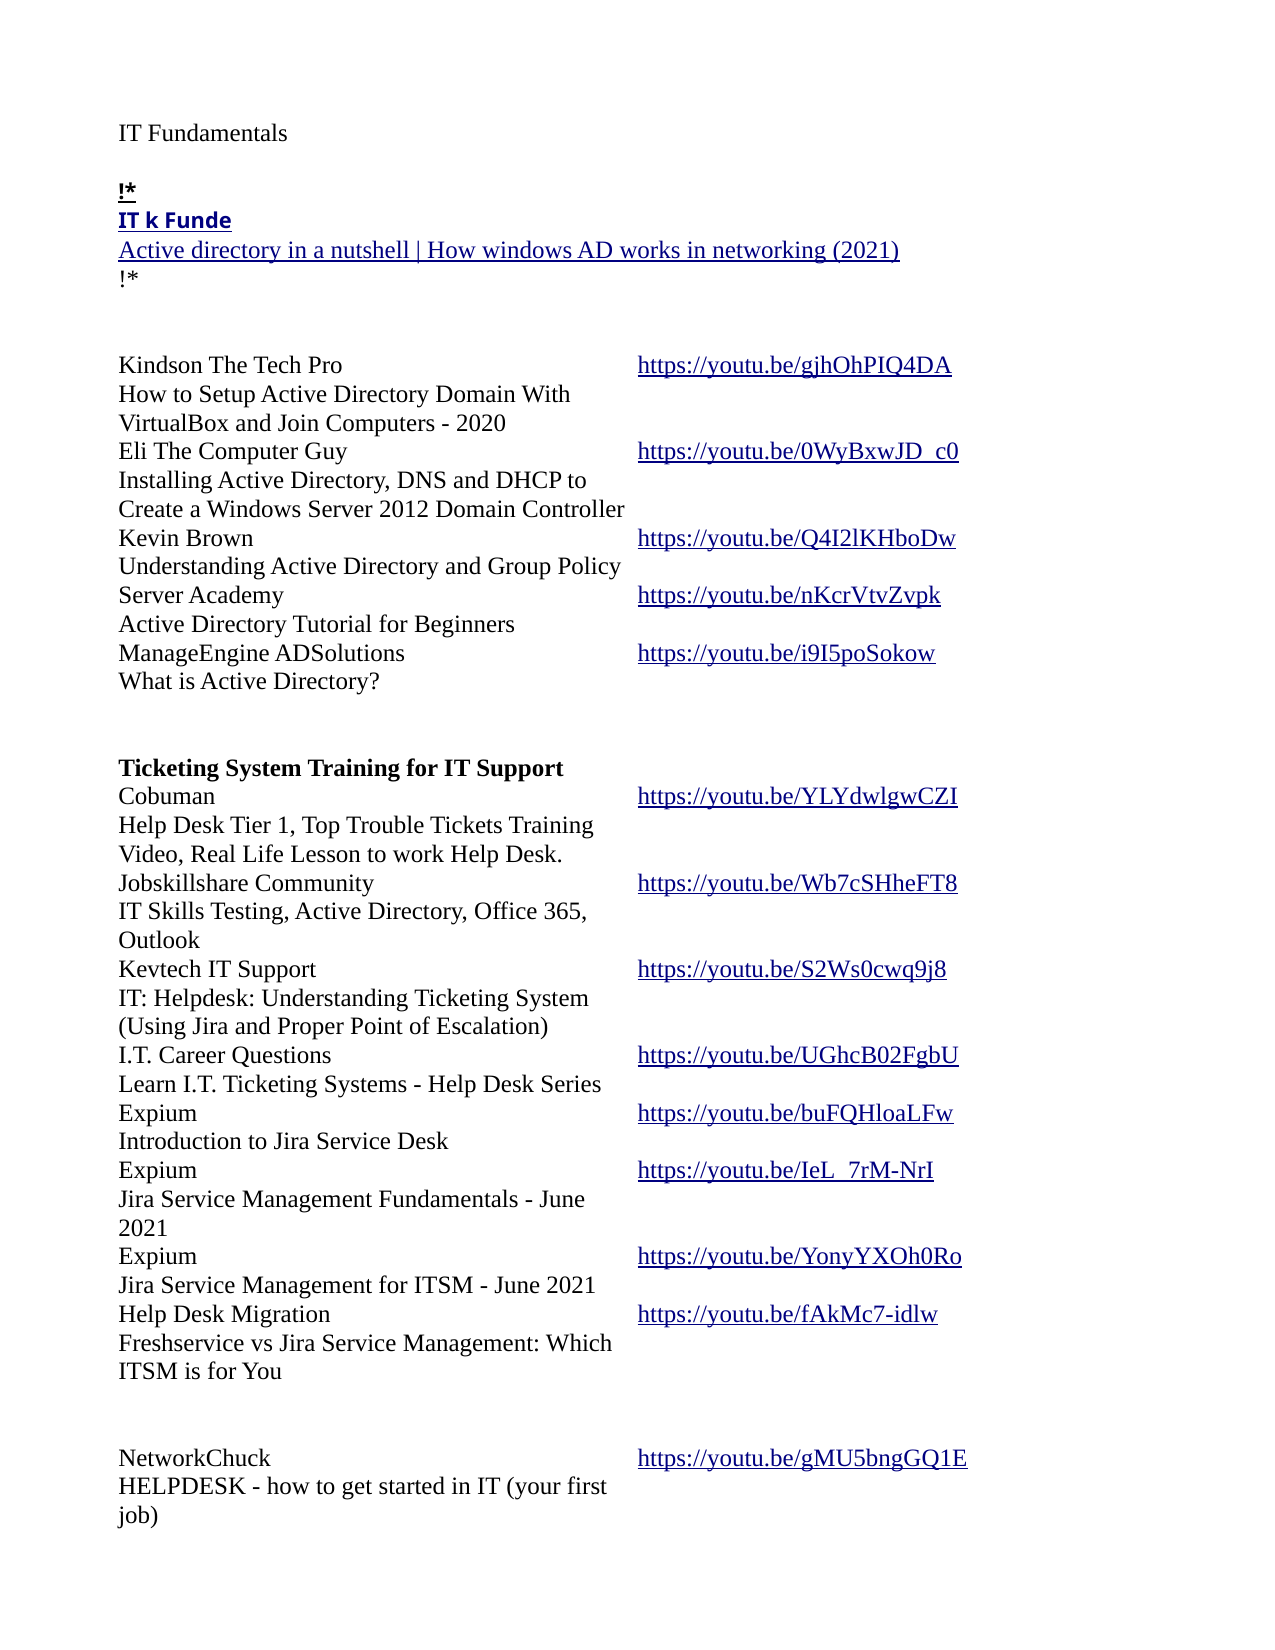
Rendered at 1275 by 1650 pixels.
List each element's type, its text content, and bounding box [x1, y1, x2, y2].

table_cell [118, 1385, 637, 1414]
table_cell Expium Introduction to Jira Service Desk [118, 1098, 637, 1155]
table_cell https://youtu.be/Wb7cSHheFT8 [638, 868, 1157, 954]
table_cell https://youtu.be/UGhcB02FgbU [638, 1040, 1157, 1098]
table_cell https://youtu.be/0WyBxwJD_c0 [638, 436, 1157, 523]
text !* [118, 264, 1157, 293]
table_cell Kindson The Tech Pro How to Setup Active Directory Domain With VirtualBox and Join Computers - 2020 [118, 350, 637, 436]
text IT k Funde [118, 205, 1157, 235]
table_cell Expium Jira Service Management for ITSM - June 2021 [118, 1241, 637, 1299]
table_cell https://youtu.be/nKcrVtvZvpk [638, 580, 1157, 638]
table_cell [638, 1414, 1157, 1443]
table_cell Eli The Computer Guy Installing Active Directory, DNS and DHCP to Create a Windows Server 2012 Domain Controller [118, 436, 637, 523]
text IT Fundamentals [118, 118, 1157, 147]
table_header [118, 321, 637, 350]
table_header [638, 321, 1157, 350]
table_cell https://youtu.be/gMU5bngGQ1E [638, 1443, 1157, 1529]
table_cell I.T. Career Questions Learn I.T. Ticketing Systems - Help Desk Series [118, 1040, 637, 1098]
table_cell [638, 1385, 1157, 1414]
table_cell https://youtu.be/buFQHloaLFw [638, 1098, 1157, 1155]
table_cell https://youtu.be/YonyYXOh0Ro [638, 1241, 1157, 1299]
table_cell Help Desk Migration Freshservice vs Jira Service Management: Which ITSM is for You [118, 1299, 637, 1385]
table_cell https://youtu.be/gjhOhPIQ4DA [638, 350, 1157, 436]
table_cell [638, 753, 1157, 781]
text Active directory in a nutshell | How windows AD works in networking (2021) [118, 235, 1157, 264]
table_cell Expium Jira Service Management Fundamentals - June 2021 [118, 1155, 637, 1241]
table_cell Kevtech IT Support IT: Helpdesk: Understanding Ticketing System (Using Jira and Proper Point of Escalation) [118, 954, 637, 1040]
table_cell https://youtu.be/IeL_7rM-NrI [638, 1155, 1157, 1241]
table_cell https://youtu.be/YLYdwlgwCZI [638, 781, 1157, 868]
table_cell https://youtu.be/i9I5poSokow [638, 638, 1157, 695]
table_cell https://youtu.be/S2Ws0cwq9j8 [638, 954, 1157, 1040]
text !* [118, 176, 1157, 205]
table_cell [638, 724, 1157, 753]
table_cell [638, 695, 1157, 724]
table_cell Jobskillshare Community IT Skills Testing, Active Directory, Office 365, Outlook [118, 868, 637, 954]
table_cell https://youtu.be/fAkMc7-idlw [638, 1299, 1157, 1385]
table_cell Kevin Brown Understanding Active Directory and Group Policy [118, 523, 637, 580]
table_cell NetworkChuck HELPDESK - how to get started in IT (your first job) [118, 1443, 637, 1529]
table_cell [118, 1414, 637, 1443]
table_cell Ticketing System Training for IT Support [118, 753, 637, 781]
table_cell ManageEngine ADSolutions What is Active Directory? [118, 638, 637, 695]
table_cell [118, 724, 637, 753]
table_cell [118, 695, 637, 724]
table_cell Cobuman Help Desk Tier 1, Top Trouble Tickets Training Video, Real Life Lesson to work Help Desk. [118, 781, 637, 868]
table_cell Server Academy Active Directory Tutorial for Beginners [118, 580, 637, 638]
table_cell https://youtu.be/Q4I2lKHboDw [638, 523, 1157, 580]
